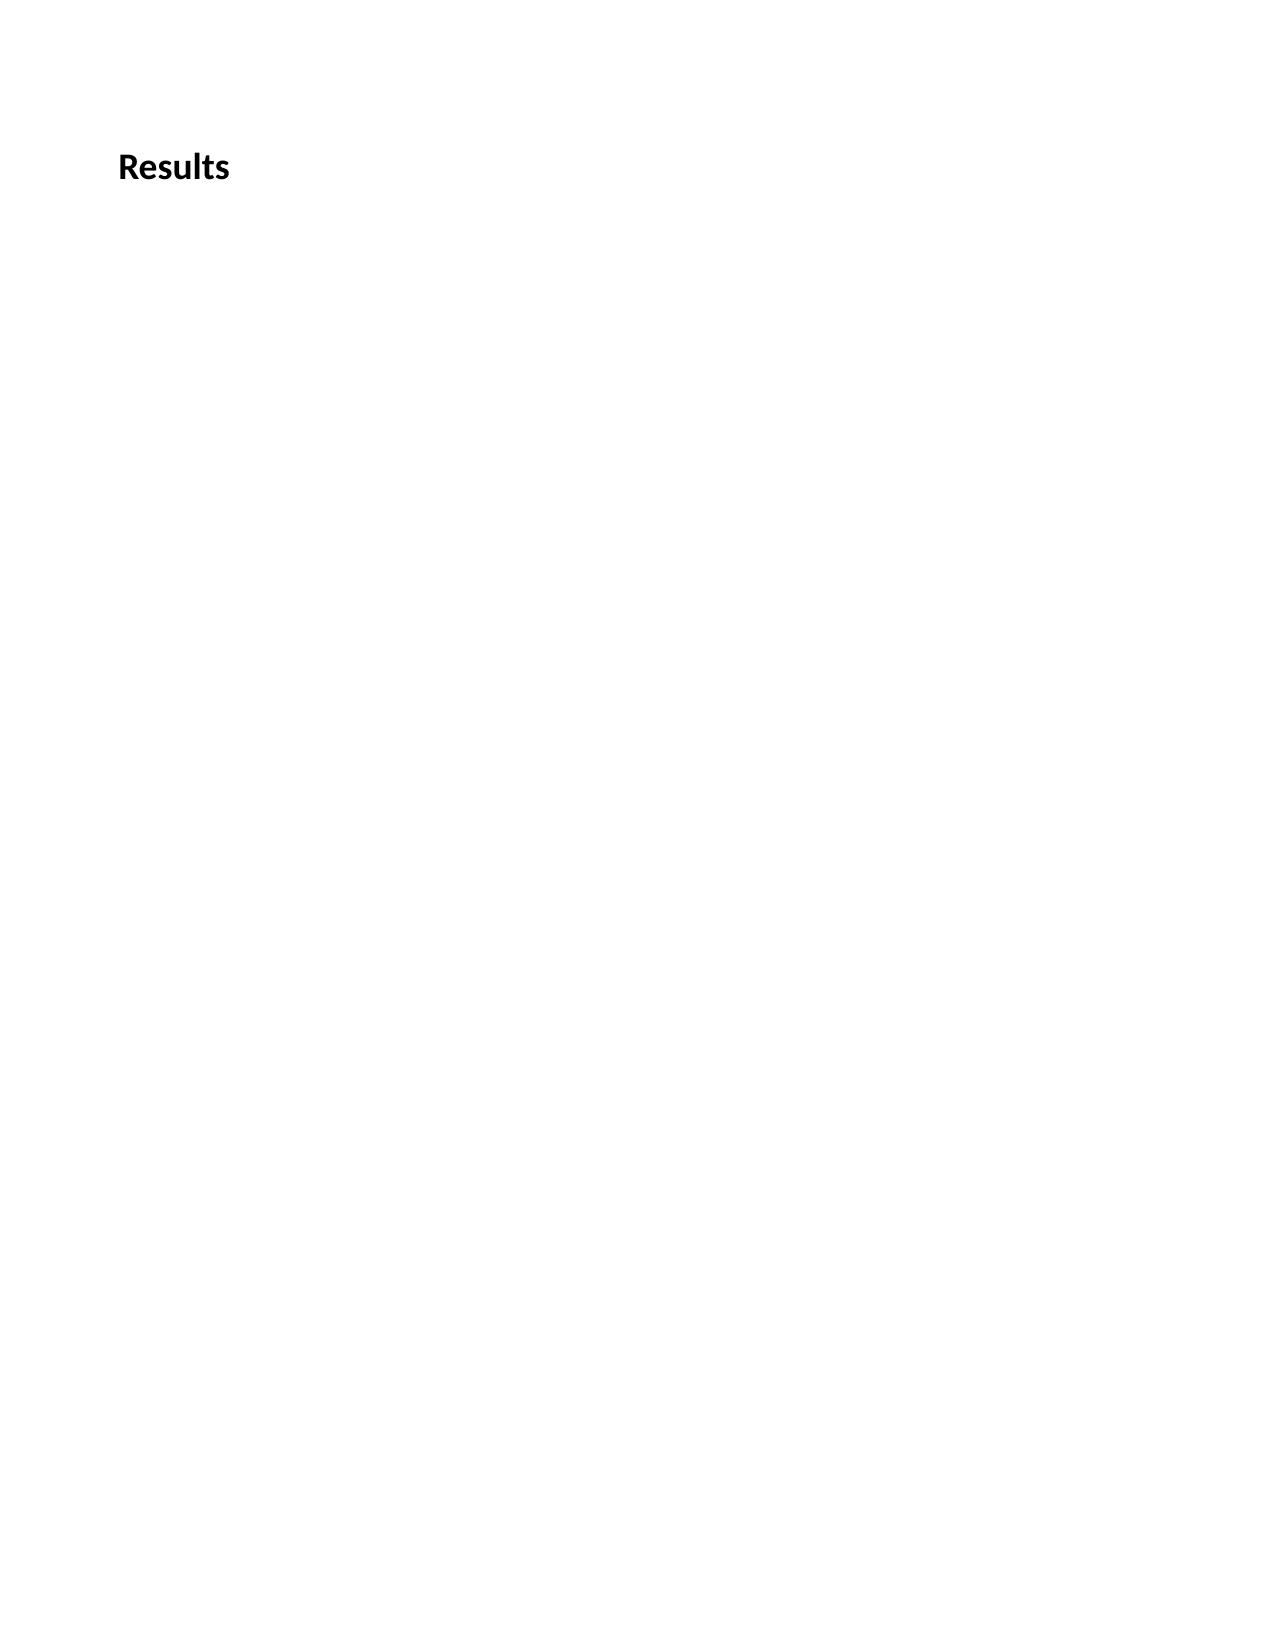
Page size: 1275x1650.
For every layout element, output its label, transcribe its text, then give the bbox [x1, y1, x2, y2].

subtitle Results [118, 143, 1157, 189]
